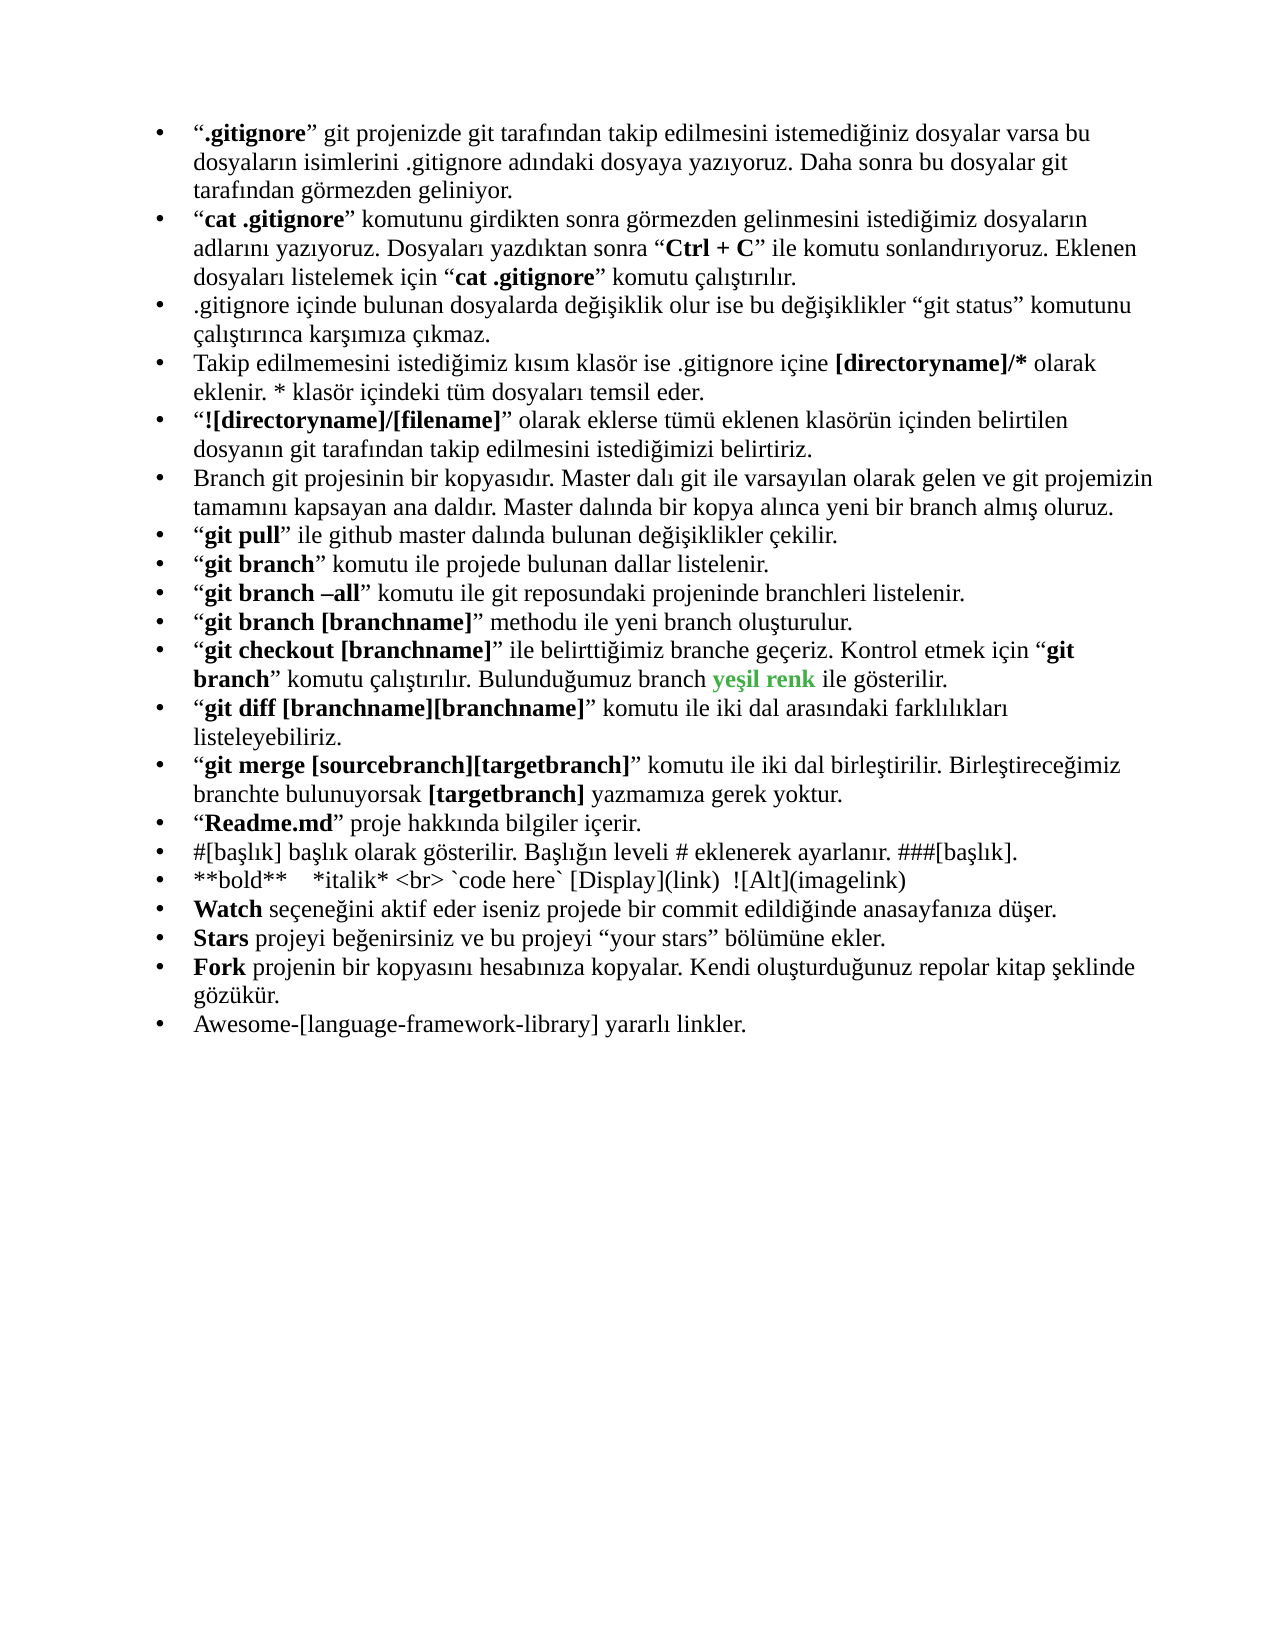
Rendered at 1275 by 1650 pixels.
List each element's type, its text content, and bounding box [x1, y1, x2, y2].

list “git diff [branchname][branchname]” komutu ile iki dal arasındaki farklılıkları listeleyebiliriz. [156, 693, 1157, 751]
list “cat .gitignore” komutunu girdikten sonra görmezden gelinmesini istediğimiz dosyaların adlarını yazıyoruz. Dosyaları yazdıktan sonra “Ctrl + C” ile komutu sonlandırıyoruz. Eklenen dosyaları listelemek için “cat .gitignore” komutu çalıştırılır. [156, 204, 1157, 291]
list “git branch –all” komutu ile git reposundaki projeninde branchleri listelenir. [156, 578, 1157, 607]
list “git branch” komutu ile projede bulunan dallar listelenir. [156, 549, 1157, 578]
list Takip edilmemesini istediğimiz kısım klasör ise .gitignore içine [directoryname]/* olarak eklenir. * klasör içindeki tüm dosyaları temsil eder. [156, 348, 1157, 406]
list Watch seçeneğini aktif eder iseniz projede bir commit edildiğinde anasayfanıza düşer. [156, 894, 1157, 923]
list **bold** *italik* <br> `code here` [Display](link) ![Alt](imagelink) [156, 866, 1157, 894]
list “.gitignore” git projenizde git tarafından takip edilmesini istemediğiniz dosyalar varsa bu dosyaların isimlerini .gitignore adındaki dosyaya yazıyoruz. Daha sonra bu dosyalar git tarafından görmezden geliniyor. [156, 118, 1157, 204]
list “git checkout [branchname]” ile belirttiğimiz branche geçeriz. Kontrol etmek için “git branch” komutu çalıştırılır. Bulunduğumuz branch yeşil renk ile gösterilir. [156, 636, 1157, 693]
list Stars projeyi beğenirsiniz ve bu projeyi “your stars” bölümüne ekler. [156, 923, 1157, 952]
list “![directoryname]/[filename]” olarak eklerse tümü eklenen klasörün içinden belirtilen dosyanın git tarafından takip edilmesini istediğimizi belirtiriz. [156, 406, 1157, 463]
list “git pull” ile github master dalında bulunan değişiklikler çekilir. [156, 521, 1157, 549]
list .gitignore içinde bulunan dosyalarda değişiklik olur ise bu değişiklikler “git status” komutunu çalıştırınca karşımıza çıkmaz. [156, 291, 1157, 348]
list “Readme.md” proje hakkında bilgiler içerir. [156, 808, 1157, 837]
list “git branch [branchname]” methodu ile yeni branch oluşturulur. [156, 607, 1157, 636]
list #[başlık] başlık olarak gösterilir. Başlığın leveli # eklenerek ayarlanır. ###[başlık]. [156, 837, 1157, 866]
list Awesome-[language-framework-library] yararlı linkler. [156, 1009, 1157, 1038]
list “git merge [sourcebranch][targetbranch]” komutu ile iki dal birleştirilir. Birleştireceğimiz branchte bulunuyorsak [targetbranch] yazmamıza gerek yoktur. [156, 751, 1157, 808]
list Branch git projesinin bir kopyasıdır. Master dalı git ile varsayılan olarak gelen ve git projemizin tamamını kapsayan ana daldır. Master dalında bir kopya alınca yeni bir branch almış oluruz. [156, 463, 1157, 521]
list Fork projenin bir kopyasını hesabınıza kopyalar. Kendi oluşturduğunuz repolar kitap şeklinde gözükür. [156, 952, 1157, 1009]
